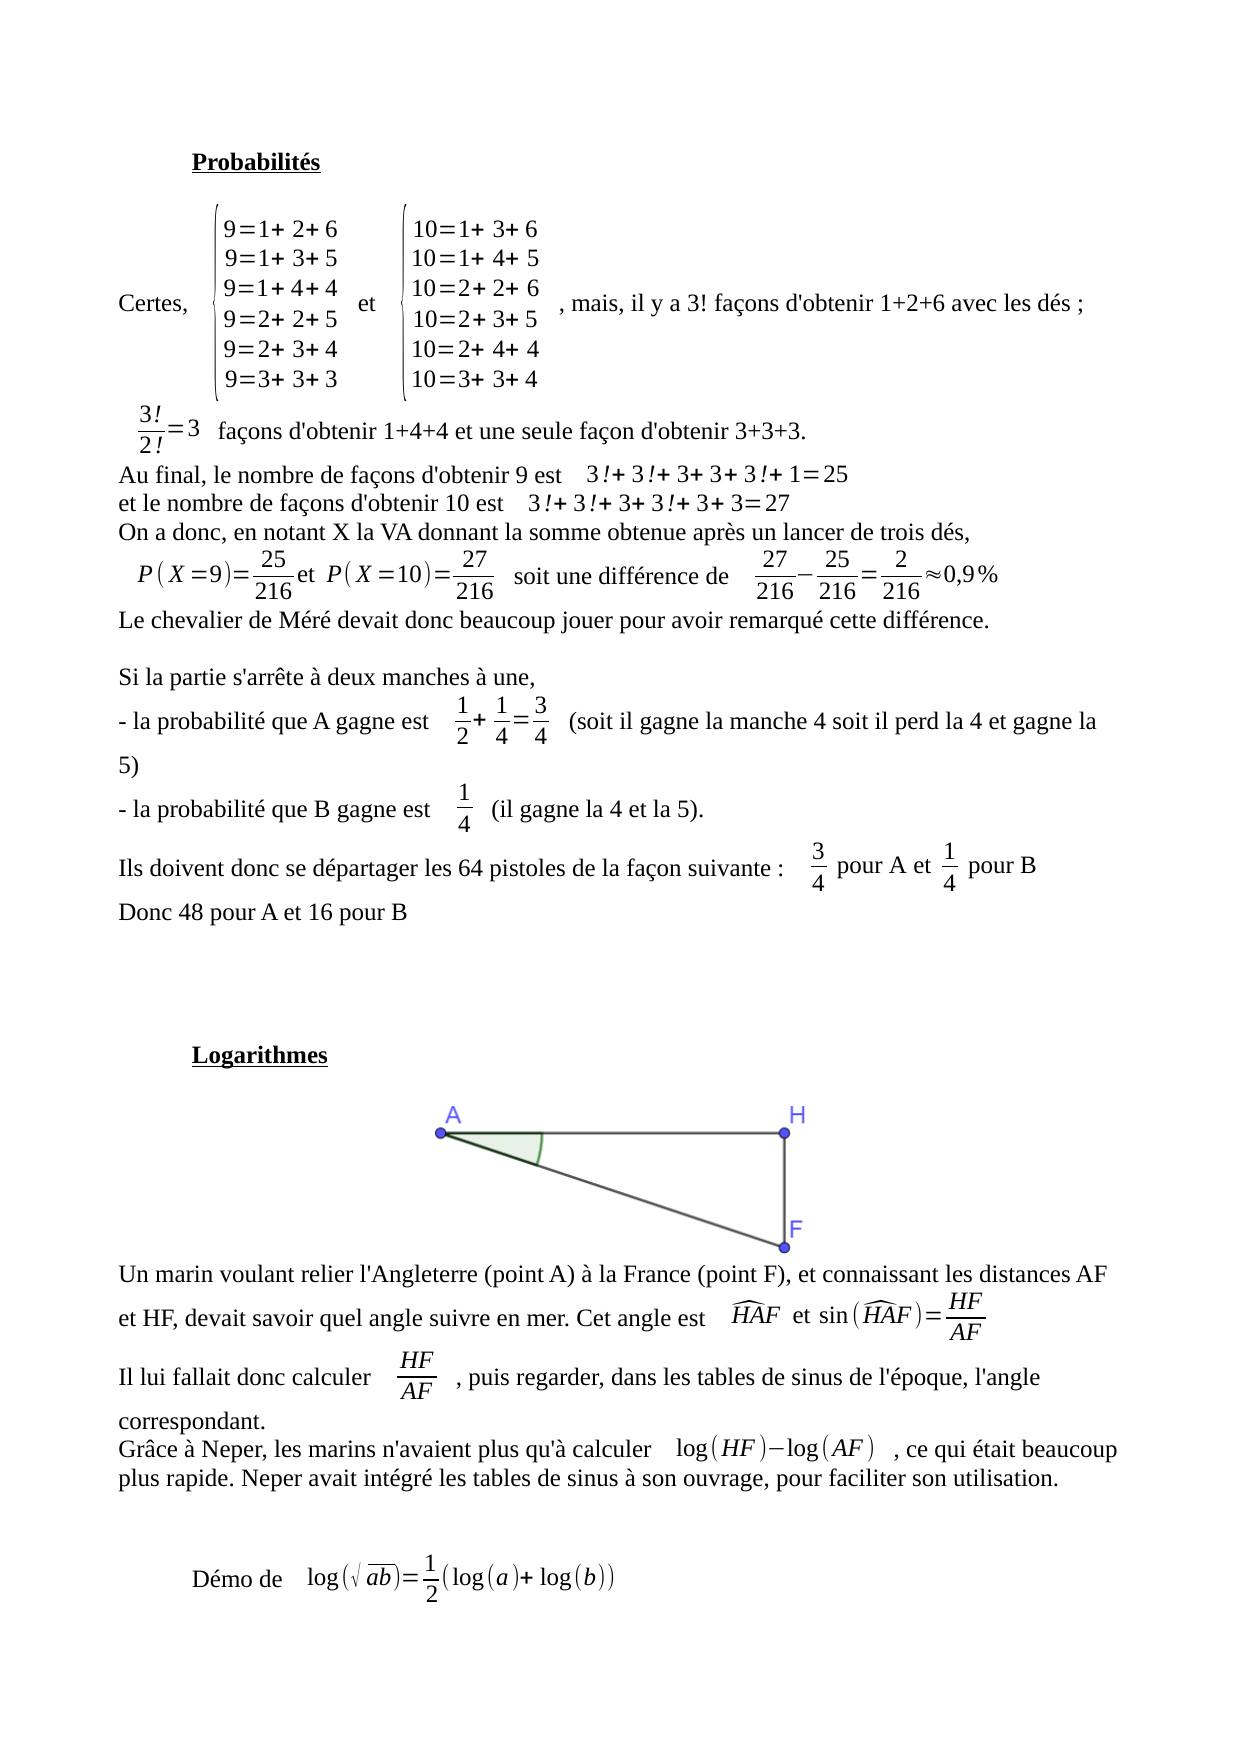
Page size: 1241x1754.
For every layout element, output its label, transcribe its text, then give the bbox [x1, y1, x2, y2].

text Ils doivent donc se départager les 64 pistoles de la façon suivante : [118, 838, 1122, 897]
text Grâce à Neper, les marins n'avaient plus qu'à calculer , ce qui était beaucoup plus rapide. Neper avait intégré les tables de sinus à son ouvrage, pour faciliter son utilisation. [118, 1434, 1122, 1492]
text Donc 48 pour A et 16 pour B [118, 897, 1122, 926]
text Démo de [118, 1549, 1122, 1608]
text Il lui fallait donc calculer , puis regarder, dans les tables de sinus de l'époque, l'angle correspondant. [118, 1347, 1122, 1434]
text Le chevalier de Méré devait donc beaucoup jouer pour avoir remarqué cette différence. [118, 605, 1122, 634]
picture [431, 1098, 809, 1259]
text Un marin voulant relier l'Angleterre (point A) à la France (point F), et connaissant les distances AF et HF, devait savoir quel angle suivre en mer. Cet angle est [118, 1098, 1122, 1347]
text On a donc, en notant X la VA donnant la somme obtenue après un lancer de trois dés, soit une différence de [118, 517, 1122, 605]
text - la probabilité que A gagne est (soit il gagne la manche 4 soit il perd la 4 et gagne la 5) [118, 691, 1122, 779]
text Si la partie s'arrête à deux manches à une, [118, 662, 1122, 691]
text Certes, et , mais, il y a 3! façons d'obtenir 1+2+6 avec les dés ; façons d'obtenir 1+4+4 et une seule façon d'obtenir 3+3+3. Au final, le nombre de façons d'obtenir 9 est [118, 204, 1122, 488]
text - la probabilité que B gagne est (il gagne la 4 et la 5). [118, 779, 1122, 838]
text Logarithmes [118, 1041, 1122, 1069]
text et le nombre de façons d'obtenir 10 est [118, 488, 1122, 517]
text Probabilités [118, 147, 1122, 176]
